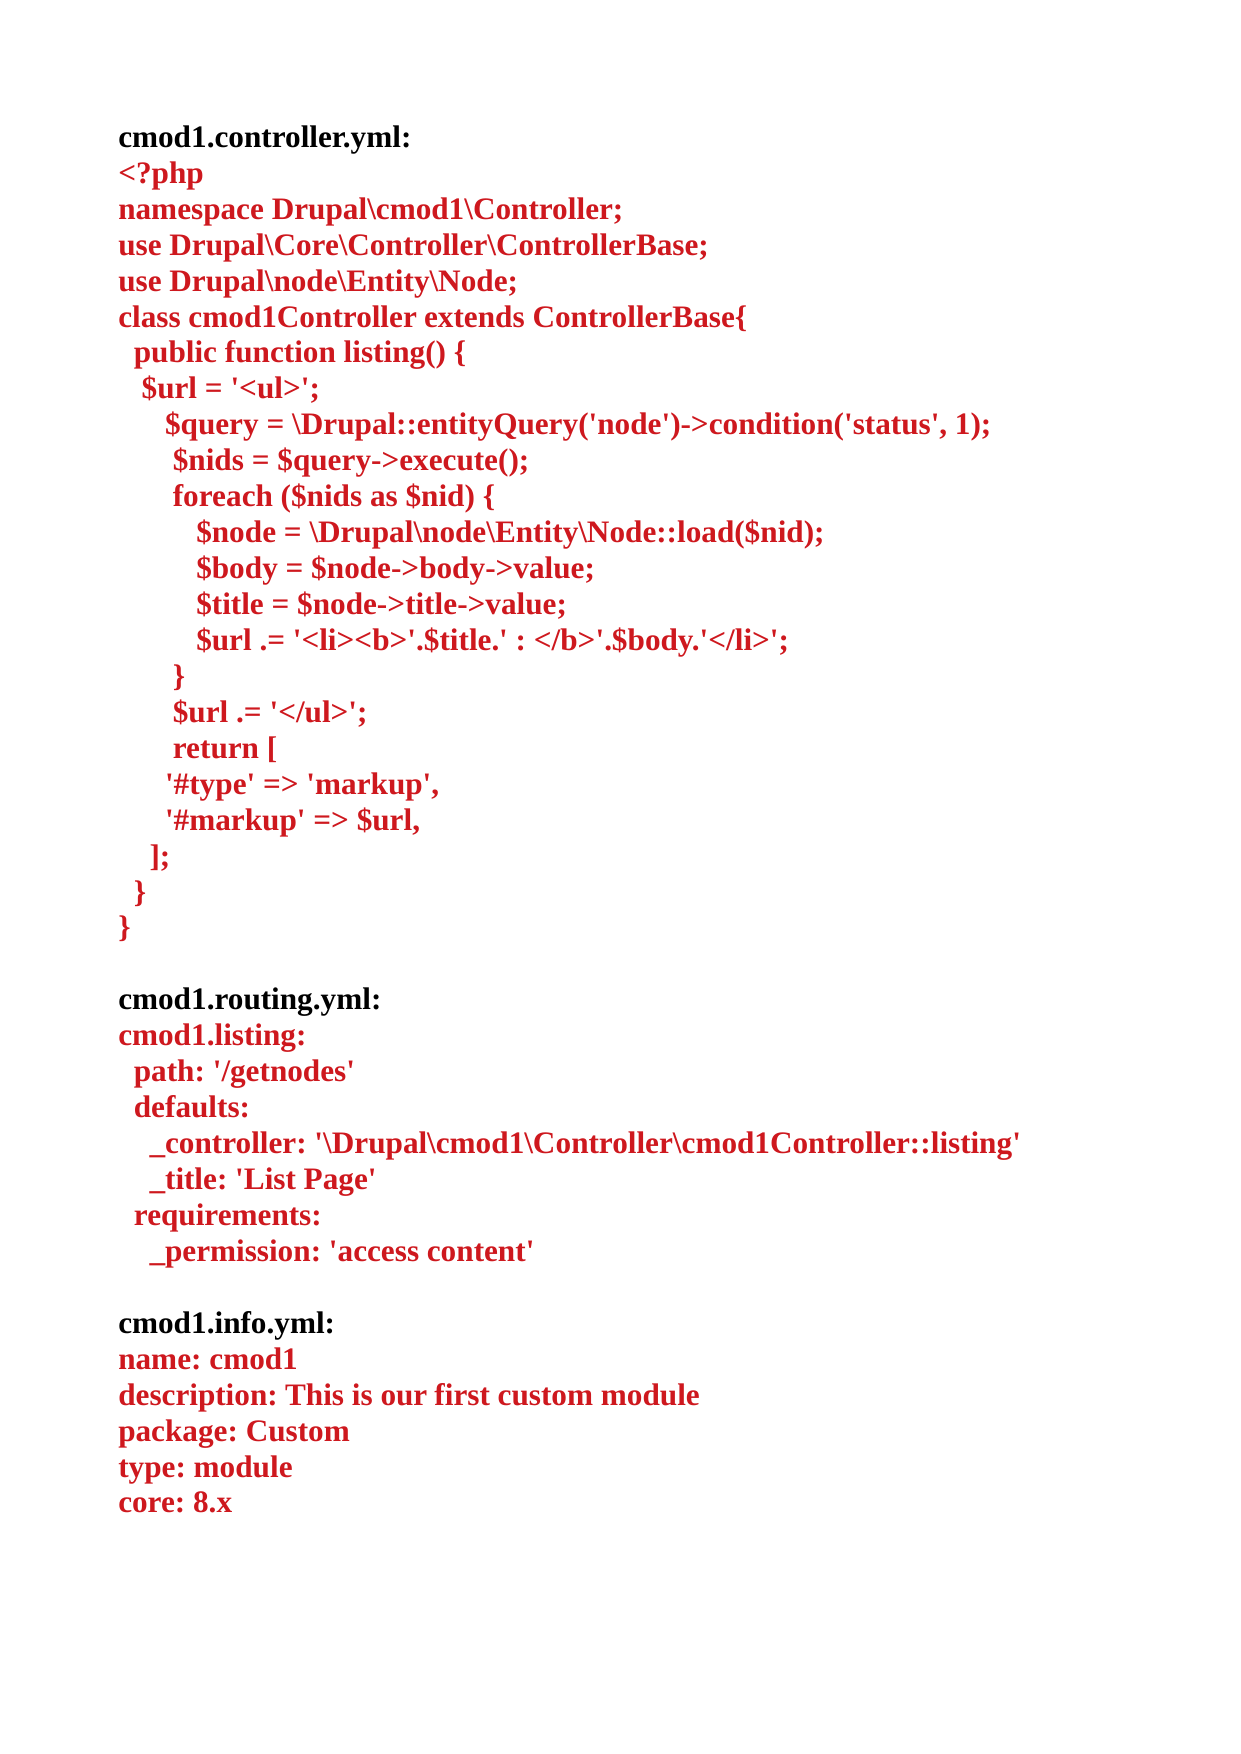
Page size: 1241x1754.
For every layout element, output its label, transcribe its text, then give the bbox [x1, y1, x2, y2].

text foreach ($nids as $nid) { [118, 477, 1122, 513]
text ]; [118, 837, 1122, 873]
text $node = \Drupal\node\Entity\Node::load($nid); [118, 513, 1122, 549]
text $url = '<ul>'; [118, 370, 1122, 406]
text cmod1.info.yml: [118, 1304, 1122, 1340]
text _controller: '\Drupal\cmod1\Controller\cmod1Controller::listing' [118, 1124, 1122, 1160]
text $nids = $query->execute(); [118, 442, 1122, 477]
text public function listing() { [118, 334, 1122, 370]
text defaults: [118, 1088, 1122, 1124]
text namespace Drupal\cmod1\Controller; [118, 190, 1122, 226]
text use Drupal\Core\Controller\ControllerBase; [118, 226, 1122, 262]
text package: Custom [118, 1412, 1122, 1448]
text $url .= '<li><b>'.$title.' : </b>'.$body.'</li>'; [118, 621, 1122, 657]
text } [118, 657, 1122, 693]
text use Drupal\node\Entity\Node; [118, 262, 1122, 298]
text cmod1.controller.yml: [118, 118, 1122, 154]
text $body = $node->body->value; [118, 549, 1122, 585]
text name: cmod1 [118, 1340, 1122, 1376]
text '#markup' => $url, [118, 801, 1122, 837]
text } [118, 909, 1122, 945]
text $title = $node->title->value; [118, 585, 1122, 621]
text _title: 'List Page' [118, 1160, 1122, 1196]
text return [ [118, 729, 1122, 765]
text '#type' => 'markup', [118, 765, 1122, 801]
text _permission: 'access content' [118, 1232, 1122, 1268]
text cmod1.listing: [118, 1017, 1122, 1052]
text cmod1.routing.yml: [118, 981, 1122, 1017]
text $url .= '</ul>'; [118, 693, 1122, 729]
text requirements: [118, 1196, 1122, 1232]
text $query = \Drupal::entityQuery('node')->condition('status', 1); [118, 406, 1122, 442]
text } [118, 873, 1122, 909]
text path: '/getnodes' [118, 1052, 1122, 1088]
text <?php [118, 154, 1122, 190]
text type: module [118, 1448, 1122, 1484]
text class cmod1Controller extends ControllerBase{ [118, 298, 1122, 334]
text description: This is our first custom module [118, 1376, 1122, 1412]
text core: 8.x [118, 1484, 1122, 1520]
